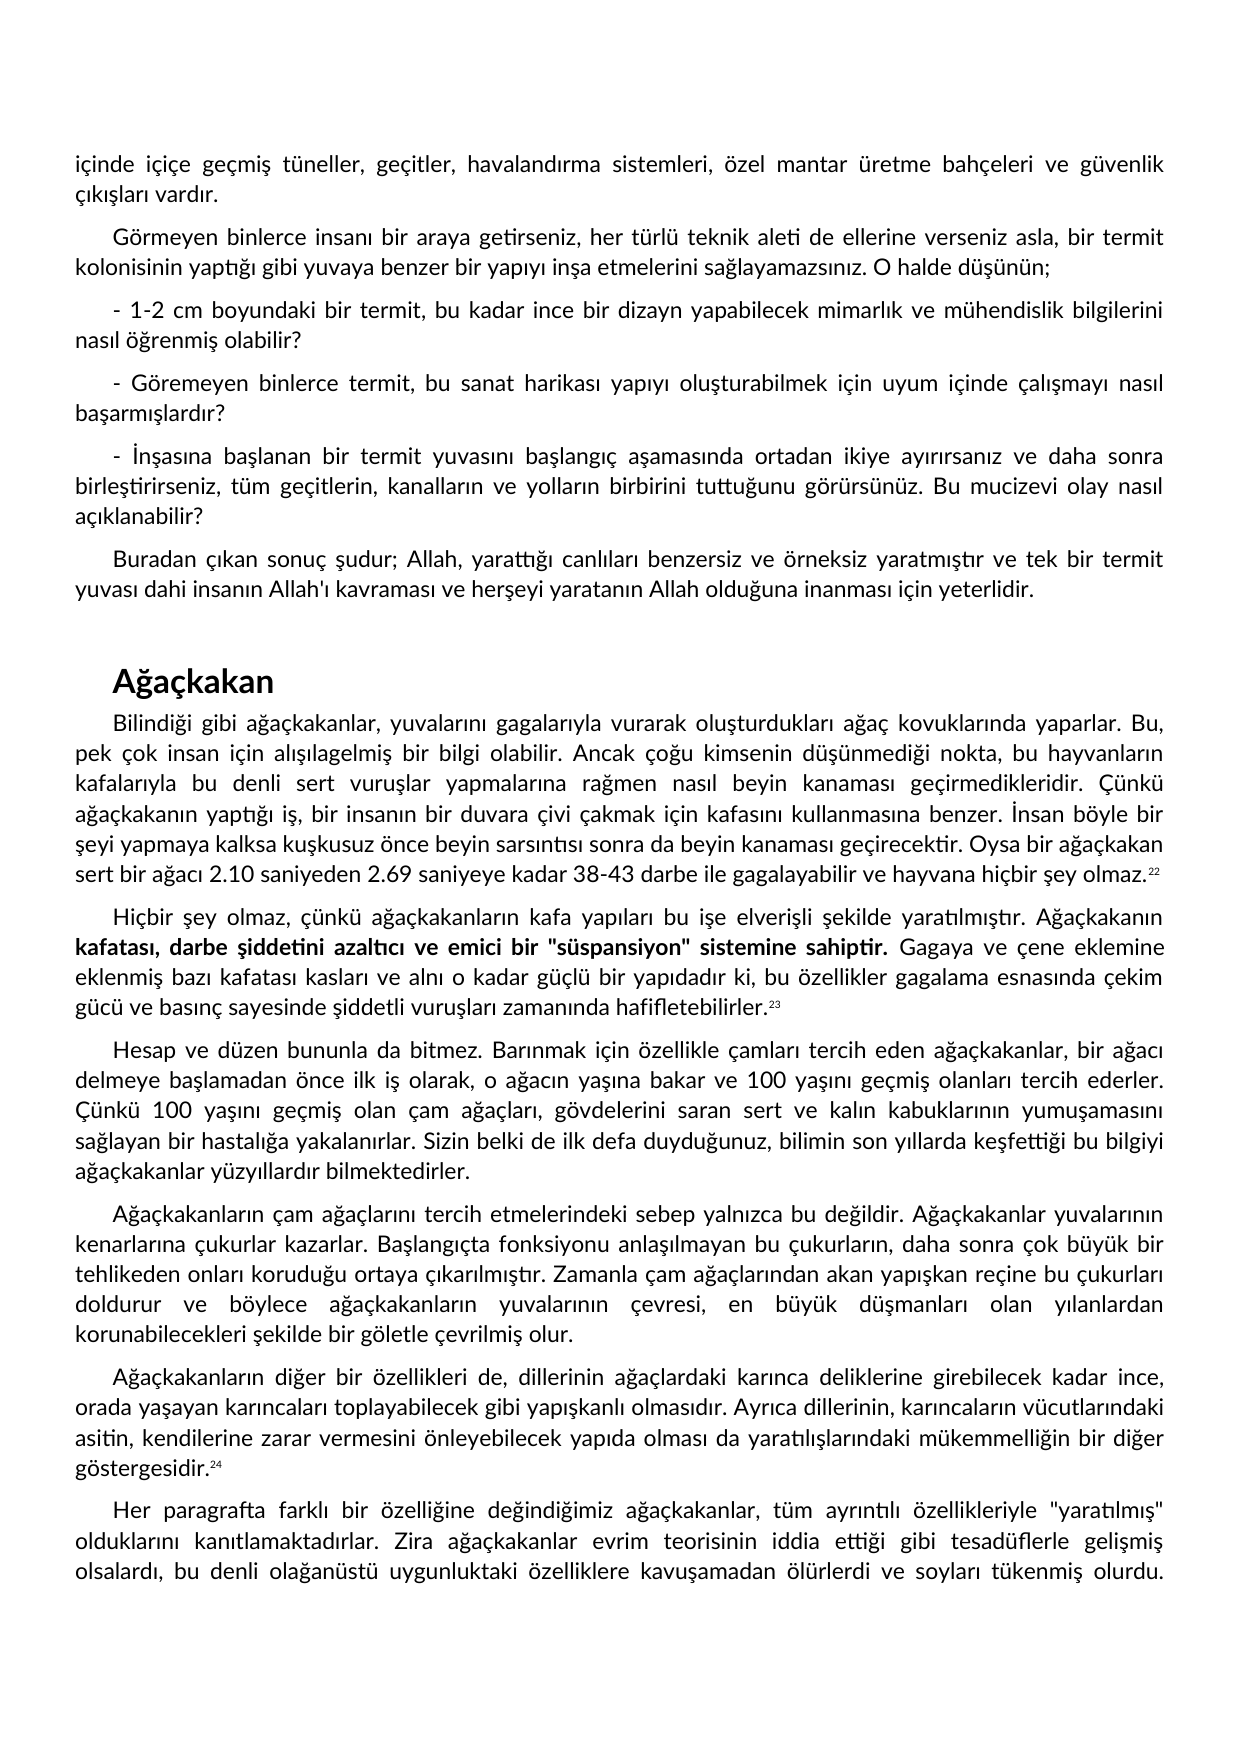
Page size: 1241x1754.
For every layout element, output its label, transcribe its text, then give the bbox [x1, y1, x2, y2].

text Hesap ve düzen bununla da bitmez. Barınmak için özellikle çamları tercih eden ağaçkakanlar, bir ağacı delmeye başlamadan önce ilk iş olarak, o ağacın yaşına bakar ve 100 yaşını geçmiş olanları tercih ederler. Çünkü 100 yaşını geçmiş olan çam ağaçları, gövdelerini saran sert ve kalın kabuklarının yumuşamasını sağlayan bir hastalığa yakalanırlar. Sizin belki de ilk defa duyduğunuz, bilimin son yıllarda keşfettiği bu bilgiyi ağaçkakanlar yüzyıllardır bilmektedirler. [75, 1036, 1165, 1184]
text Ağaçkakanların diğer bir özellikleri de, dillerinin ağaçlardaki karınca deliklerine girebilecek kadar ince, orada yaşayan karıncaları toplayabilecek gibi yapışkanlı olmasıdır. Ayrıca dillerinin, karıncaların vücutlarındaki asitin, kendilerine zarar vermesini önleyebilecek yapıda olması da yaratılışlarındaki mükemmelliğin bir diğer göstergesidir.24 [75, 1363, 1165, 1481]
text Buradan çıkan sonuç şudur; Allah, yarattığı canlıları benzersiz ve örneksiz yaratmıştır ve tek bir termit yuvası dahi insanın Allah'ı kavraması ve herşeyi yaratanın Allah olduğuna inanması için yeterlidir. [75, 545, 1165, 602]
subtitle Ağaçkakan [112, 660, 1165, 700]
text Ağaçkakanların çam ağaçlarını tercih etmelerindeki sebep yalnızca bu değildir. Ağaçkakanlar yuvalarının kenarlarına çukurlar kazarlar. Başlangıçta fonksiyonu anlaşılmayan bu çukurların, daha sonra çok büyük bir tehlikeden onları koruduğu ortaya çıkarılmıştır. Zamanla çam ağaçlarından akan yapışkan reçine bu çukurları doldurur ve böylece ağaçkakanların yuvalarının çevresi, en büyük düşmanları olan yılanlardan korunabilecekleri şekilde bir göletle çevrilmiş olur. [75, 1199, 1165, 1348]
text Her paragrafta farklı bir özelliğine değindiğimiz ağaçkakanlar, tüm ayrıntılı özellikleriyle "yaratılmış" olduklarını kanıtlamaktadırlar. Zira ağaçkakanlar evrim teorisinin iddia ettiği gibi tesadüflerle gelişmiş olsalardı, bu denli olağanüstü uygunluktaki özelliklere kavuşamadan ölürlerdi ve soyları tükenmiş olurdu. [75, 1496, 1165, 1584]
text Görmeyen binlerce insanı bir araya getirseniz, her türlü teknik aleti de ellerine verseniz asla, bir termit kolonisinin yaptığı gibi yuvaya benzer bir yapıyı inşa etmelerini sağlayamazsınız. O halde düşünün; [75, 223, 1165, 281]
text - Göremeyen binlerce termit, bu sanat harikası yapıyı oluşturabilmek için uyum içinde çalışmayı nasıl başarmışlardır? [75, 369, 1165, 426]
text - İnşasına başlanan bir termit yuvasını başlangıç aşamasında ortadan ikiye ayırırsanız ve daha sonra birleştirirseniz, tüm geçitlerin, kanalların ve yolların birbirini tuttuğunu görürsünüz. Bu mucizevi olay nasıl açıklanabilir? [75, 442, 1165, 529]
text içinde içiçe geçmiş tüneller, geçitler, havalandırma sistemleri, özel mantar üretme bahçeleri ve güvenlik çıkışları vardır. [75, 150, 1165, 208]
text Bilindiği gibi ağaçkakanlar, yuvalarını gagalarıyla vurarak oluşturdukları ağaç kovuklarında yaparlar. Bu, pek çok insan için alışılagelmiş bir bilgi olabilir. Ancak çoğu kimsenin düşünmediği nokta, bu hayvanların kafalarıyla bu denli sert vuruşlar yapmalarına rağmen nasıl beyin kanaması geçirmedikleridir. Çünkü ağaçkakanın yaptığı iş, bir insanın bir duvara çivi çakmak için kafasını kullanmasına benzer. İnsan böyle bir şeyi yapmaya kalksa kuşkusuz önce beyin sarsıntısı sonra da beyin kanaması geçirecektir. Oysa bir ağaçkakan sert bir ağacı 2.10 saniyeden 2.69 saniyeye kadar 38-43 darbe ile gagalayabilir ve hayvana hiçbir şey olmaz.22 [75, 709, 1165, 887]
text - 1-2 cm boyundaki bir termit, bu kadar ince bir dizayn yapabilecek mimarlık ve mühendislik bilgilerini nasıl öğrenmiş olabilir? [75, 296, 1165, 353]
text Hiçbir şey olmaz, çünkü ağaçkakanların kafa yapıları bu işe elverişli şekilde yaratılmıştır. Ağaçkakanın kafatası, darbe şiddetini azaltıcı ve emici bir "süspansiyon" sistemine sahiptir. Gagaya ve çene eklemine eklenmiş bazı kafatası kasları ve alnı o kadar güçlü bir yapıdadır ki, bu özellikler gagalama esnasında çekim gücü ve basınç sayesinde şiddetli vuruşları zamanında hafifletebilirler.23 [75, 902, 1165, 1021]
